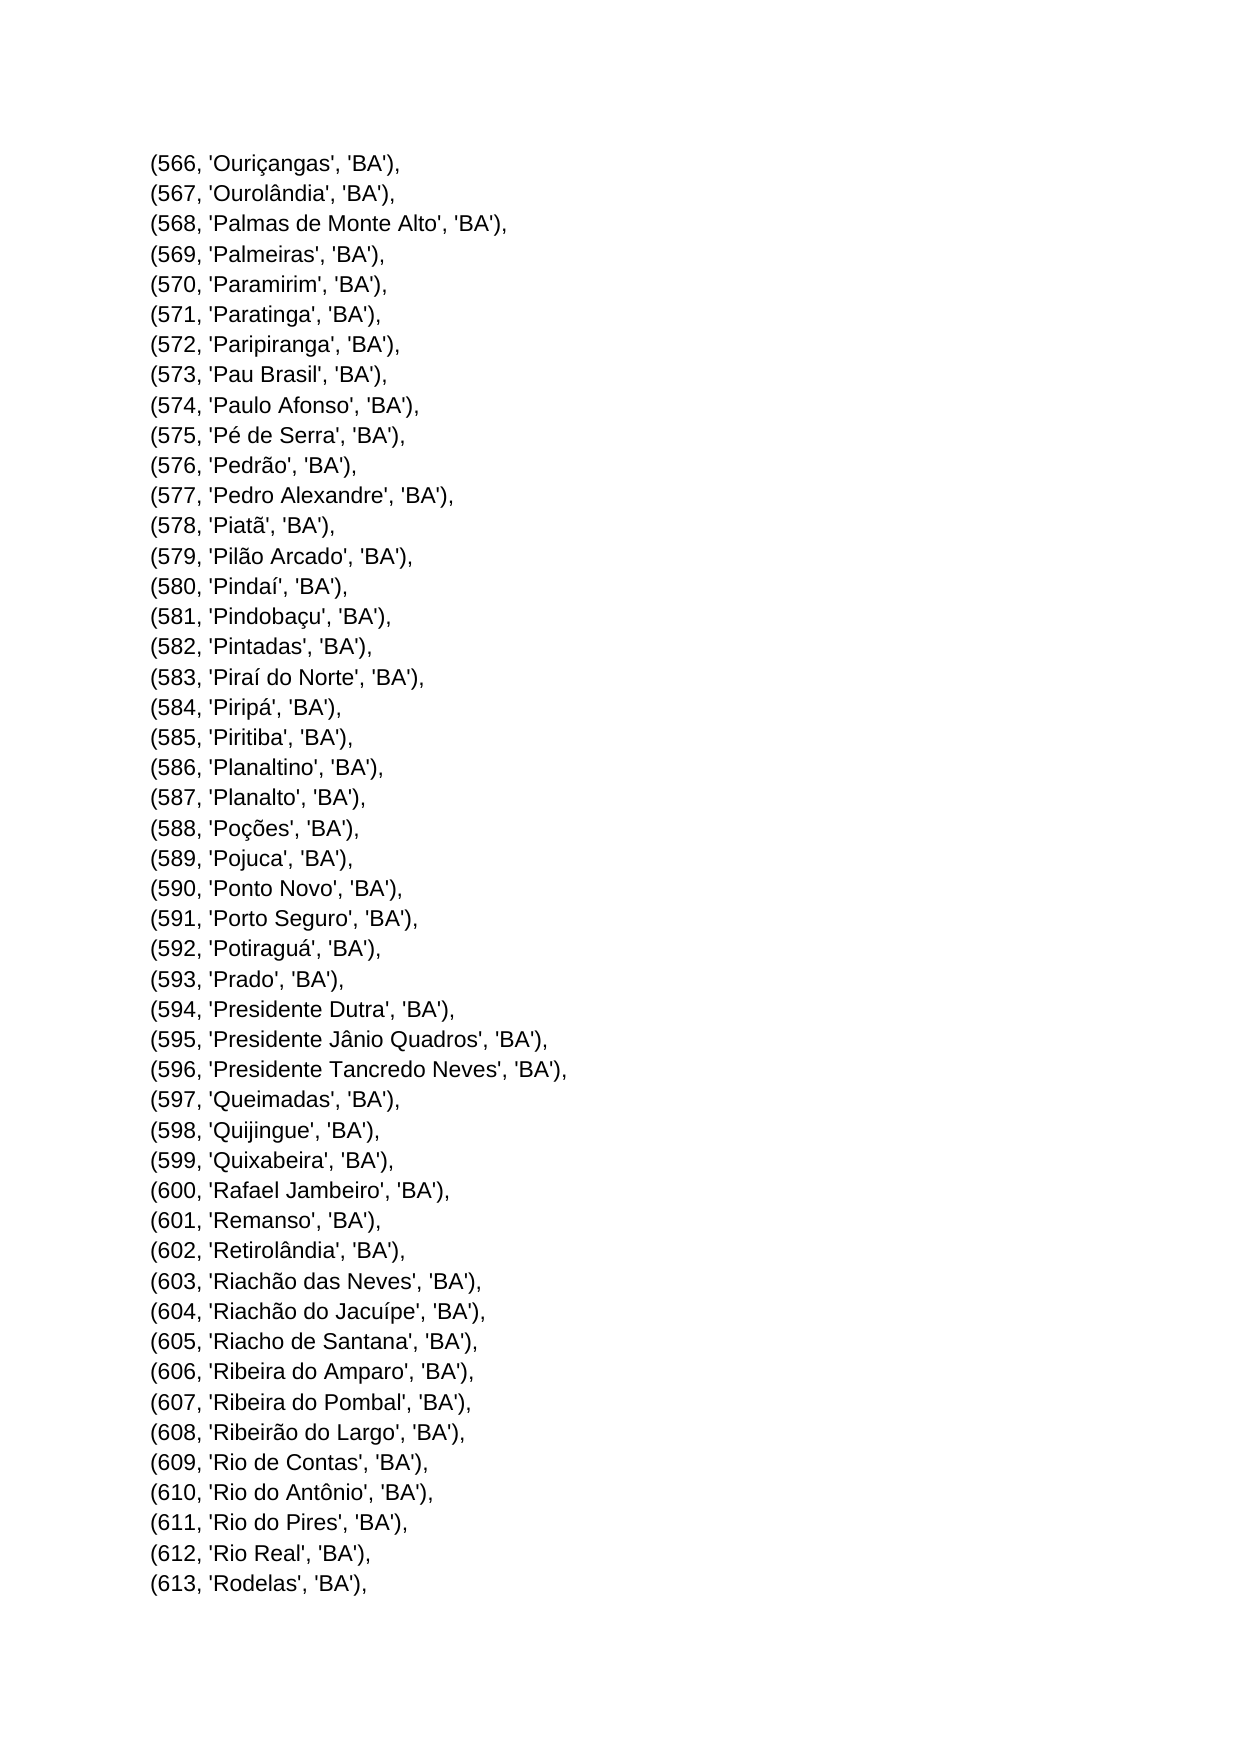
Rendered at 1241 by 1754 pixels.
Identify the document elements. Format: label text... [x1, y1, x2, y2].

text (569, 'Palmeiras', 'BA'), [150, 241, 1090, 267]
text (583, 'Piraí do Norte', 'BA'), [150, 663, 1090, 690]
text (576, 'Pedrão', 'BA'), [150, 452, 1090, 478]
text (588, 'Poções', 'BA'), [150, 814, 1090, 841]
text (609, 'Rio de Contas', 'BA'), [150, 1449, 1090, 1475]
text (607, 'Ribeira do Pombal', 'BA'), [150, 1388, 1090, 1415]
text (578, 'Piatã', 'BA'), [150, 512, 1090, 539]
text (580, 'Pindaí', 'BA'), [150, 573, 1090, 599]
text (596, 'Presidente Tancredo Neves', 'BA'), [150, 1056, 1090, 1083]
text (612, 'Rio Real', 'BA'), [150, 1539, 1090, 1566]
text (606, 'Ribeira do Amparo', 'BA'), [150, 1358, 1090, 1385]
text (603, 'Riachão das Neves', 'BA'), [150, 1268, 1090, 1294]
text (610, 'Rio do Antônio', 'BA'), [150, 1479, 1090, 1506]
text (601, 'Remanso', 'BA'), [150, 1207, 1090, 1234]
text (595, 'Presidente Jânio Quadros', 'BA'), [150, 1026, 1090, 1052]
text (593, 'Prado', 'BA'), [150, 966, 1090, 992]
text (594, 'Presidente Dutra', 'BA'), [150, 996, 1090, 1022]
text (570, 'Paramirim', 'BA'), [150, 271, 1090, 297]
text (605, 'Riacho de Santana', 'BA'), [150, 1328, 1090, 1354]
text (602, 'Retirolândia', 'BA'), [150, 1237, 1090, 1264]
text (613, 'Rodelas', 'BA'), [150, 1570, 1090, 1596]
text (611, 'Rio do Pires', 'BA'), [150, 1509, 1090, 1536]
text (592, 'Potiraguá', 'BA'), [150, 935, 1090, 962]
text (567, 'Ourolândia', 'BA'), [150, 180, 1090, 207]
text (608, 'Ribeirão do Largo', 'BA'), [150, 1419, 1090, 1445]
text (582, 'Pintadas', 'BA'), [150, 633, 1090, 660]
text (577, 'Pedro Alexandre', 'BA'), [150, 482, 1090, 509]
text (600, 'Rafael Jambeiro', 'BA'), [150, 1177, 1090, 1203]
text (597, 'Queimadas', 'BA'), [150, 1086, 1090, 1113]
text (575, 'Pé de Serra', 'BA'), [150, 422, 1090, 448]
text (572, 'Paripiranga', 'BA'), [150, 331, 1090, 358]
text (604, 'Riachão do Jacuípe', 'BA'), [150, 1298, 1090, 1324]
text (598, 'Quijingue', 'BA'), [150, 1117, 1090, 1143]
text (587, 'Planalto', 'BA'), [150, 784, 1090, 811]
text (584, 'Piripá', 'BA'), [150, 694, 1090, 720]
text (574, 'Paulo Afonso', 'BA'), [150, 392, 1090, 418]
text (568, 'Palmas de Monte Alto', 'BA'), [150, 210, 1090, 237]
text (591, 'Porto Seguro', 'BA'), [150, 905, 1090, 932]
text (579, 'Pilão Arcado', 'BA'), [150, 543, 1090, 569]
text (585, 'Piritiba', 'BA'), [150, 724, 1090, 750]
text (599, 'Quixabeira', 'BA'), [150, 1147, 1090, 1173]
text (566, 'Ouriçangas', 'BA'), [150, 150, 1090, 176]
text (573, 'Pau Brasil', 'BA'), [150, 361, 1090, 388]
text (581, 'Pindobaçu', 'BA'), [150, 603, 1090, 629]
text (590, 'Ponto Novo', 'BA'), [150, 875, 1090, 901]
text (586, 'Planaltino', 'BA'), [150, 754, 1090, 781]
text (571, 'Paratinga', 'BA'), [150, 301, 1090, 327]
text (589, 'Pojuca', 'BA'), [150, 845, 1090, 871]
